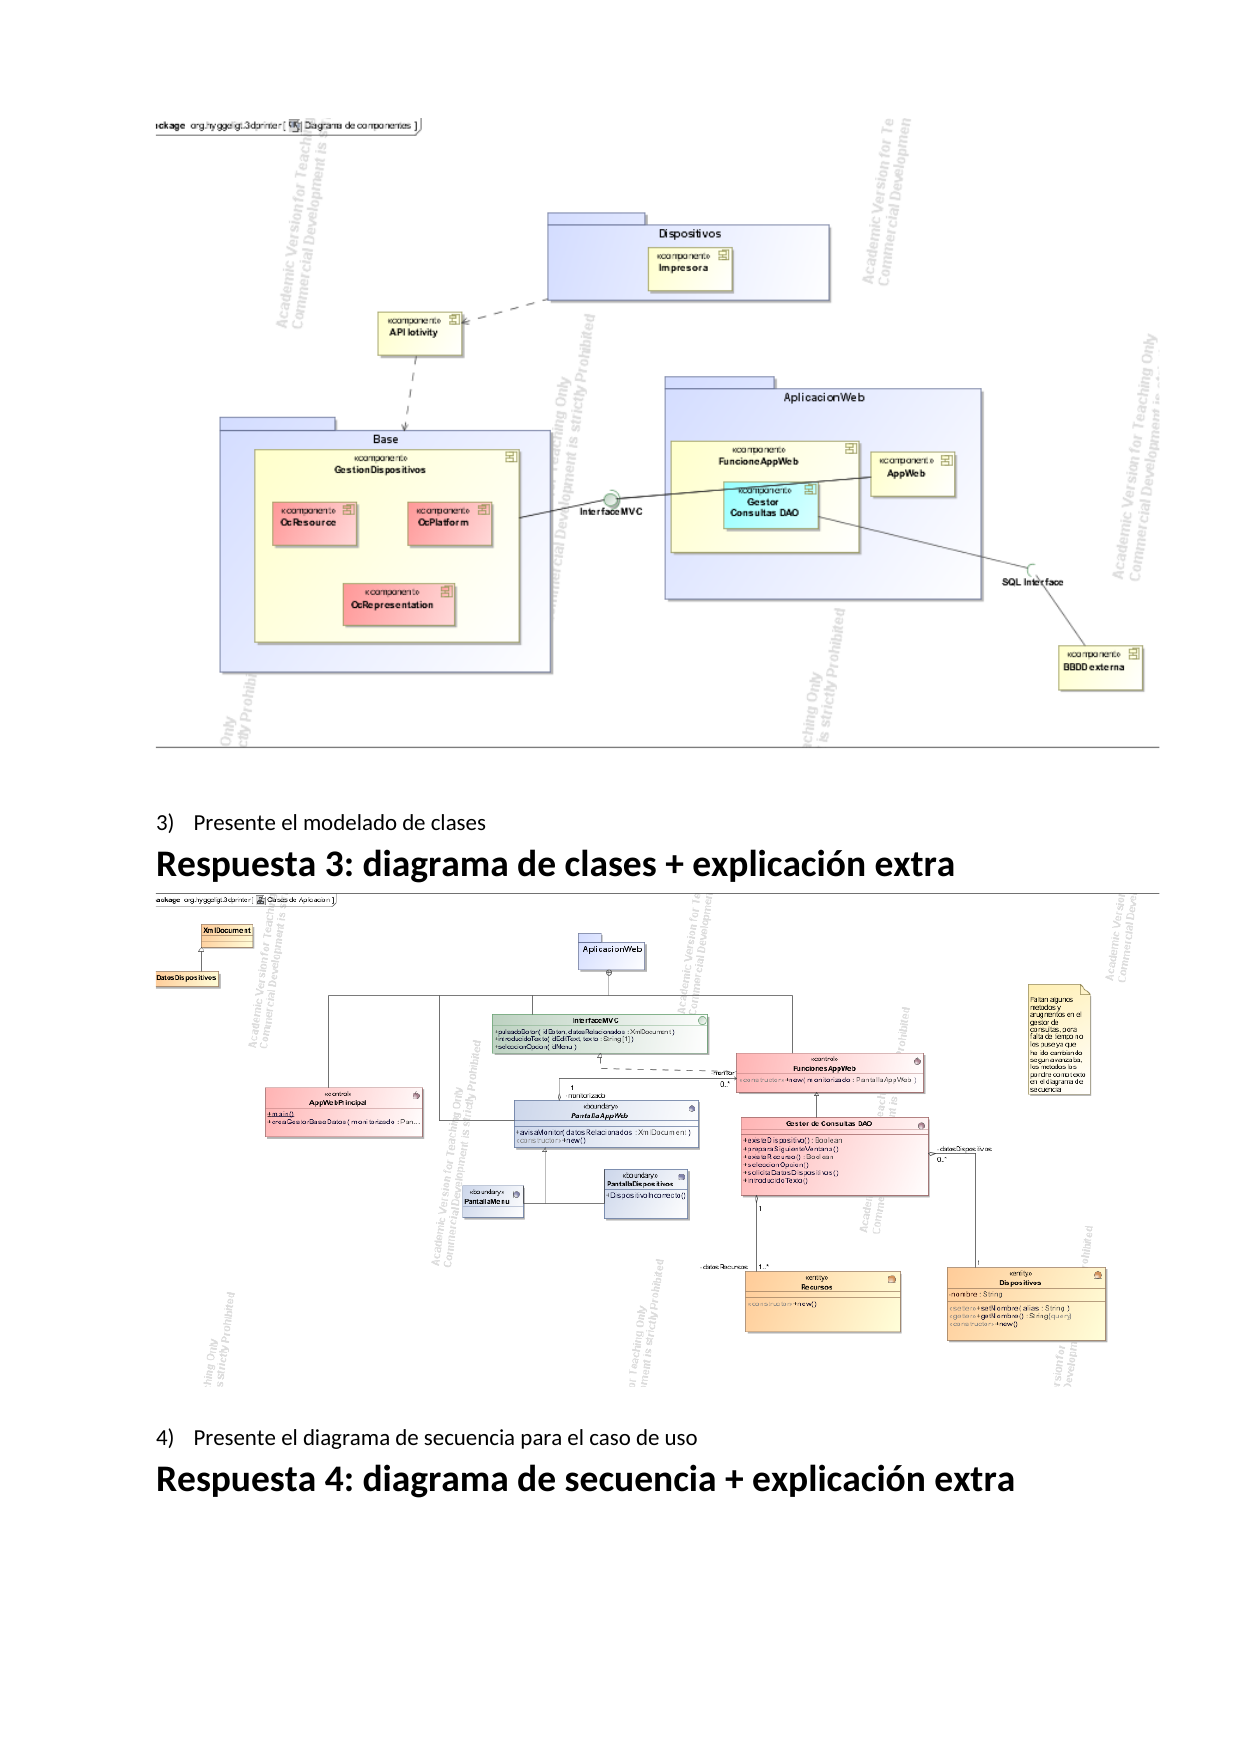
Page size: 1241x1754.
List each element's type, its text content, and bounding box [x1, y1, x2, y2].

text Respuesta 4: diagrama de secuencia + explicación extra [156, 1455, 1122, 1501]
list Presente el diagrama de secuencia para el caso de uso [156, 1423, 1122, 1451]
list Presente el modelado de clases [156, 808, 1122, 836]
text Respuesta 3: diagrama de clases + explicación extra [156, 840, 1122, 886]
